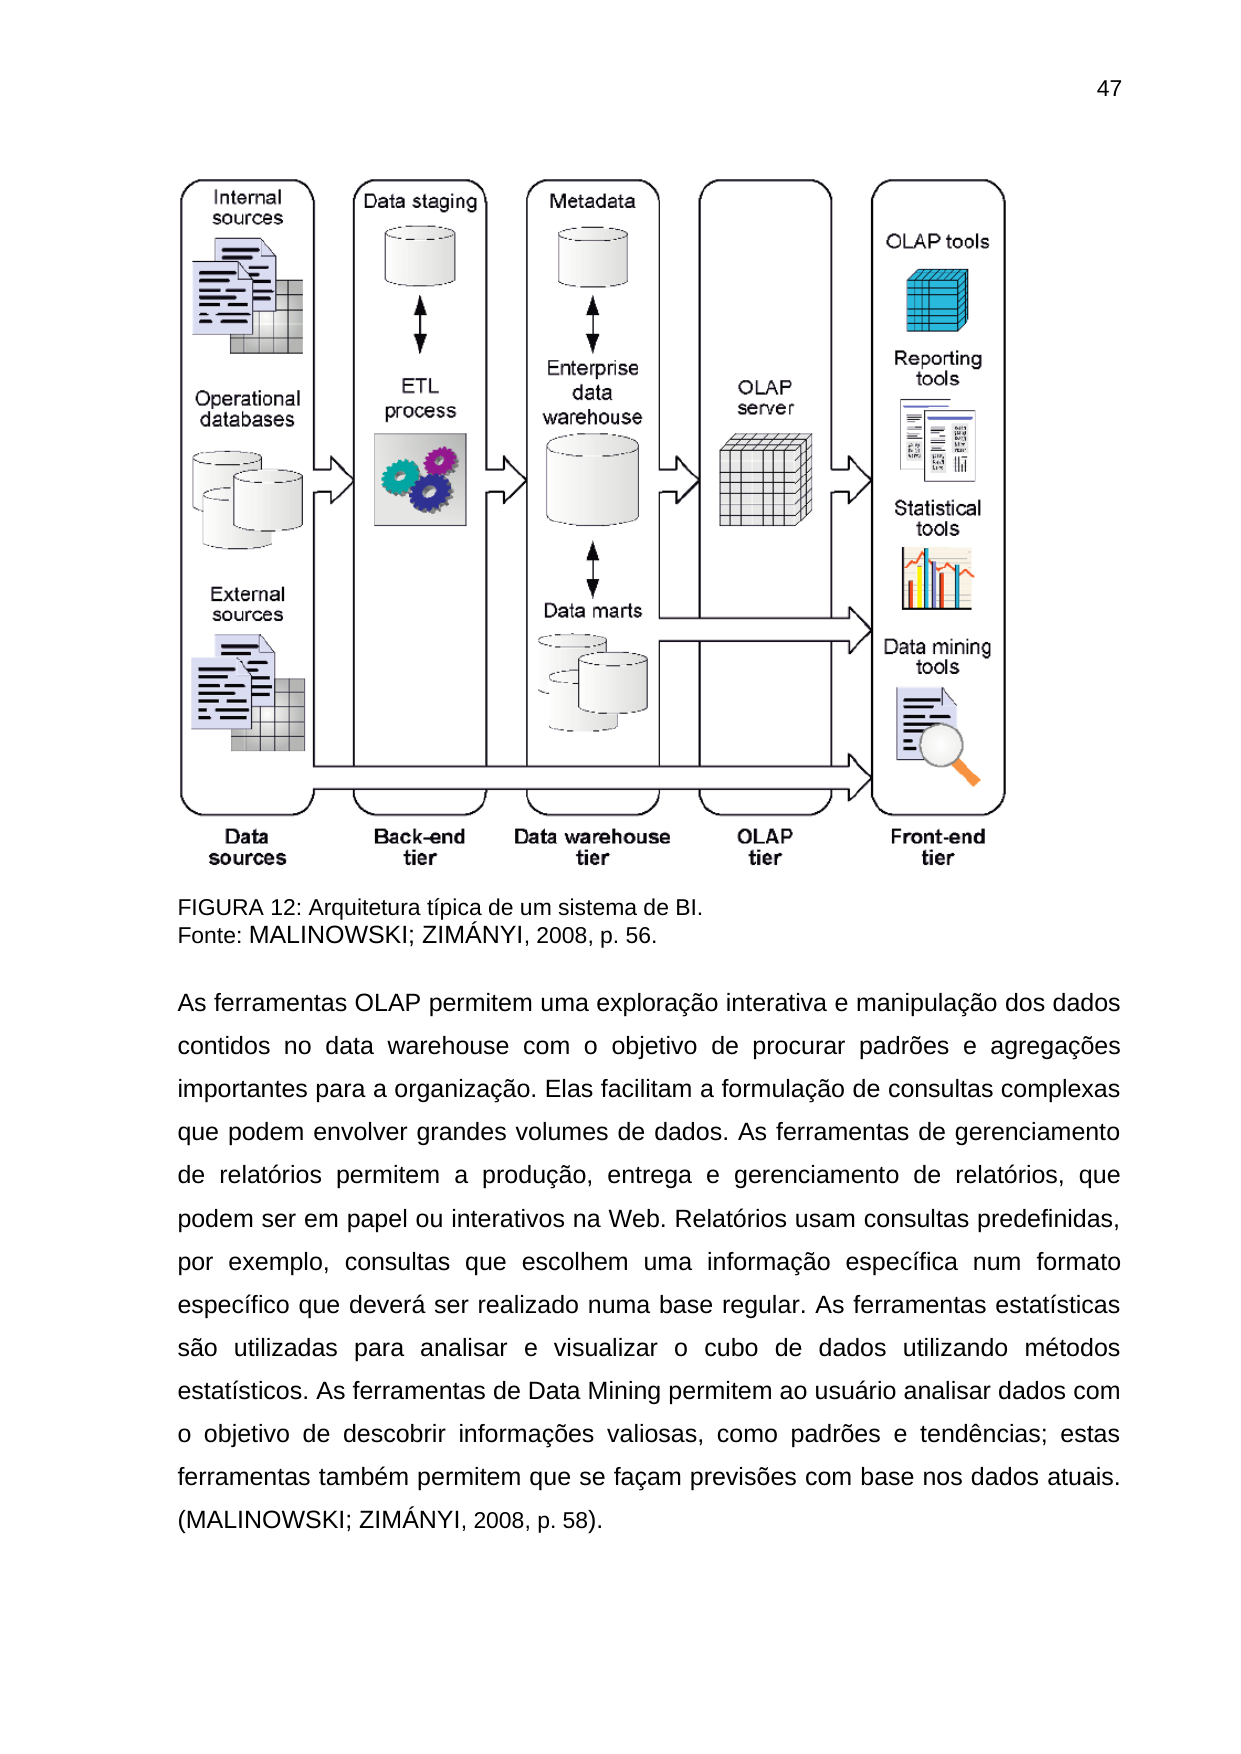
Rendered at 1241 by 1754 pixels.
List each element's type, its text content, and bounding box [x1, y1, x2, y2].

picture [177, 177, 1010, 867]
text Fonte: MALINOWSKI; ZIMÁNYI, 2008, p. 56. [177, 920, 1122, 949]
text As ferramentas OLAP permitem uma exploração interativa e manipulação dos dados contidos no data warehouse com o objetivo de procurar padrões e agregações importantes para a organização. Elas facilitam a formulação de consultas complexas que podem envolver grandes volumes de dados. As ferramentas de gerenciamento de relatórios permitem a produção, entrega e gerenciamento de relatórios, que podem ser em papel ou interativos na Web. Relatórios usam consultas predefinidas, por exemplo, consultas que escolhem uma informação específica num formato específico que deverá ser realizado numa base regular. As ferramentas estatísticas são utilizadas para analisar e visualizar o cubo de dados utilizando métodos estatísticos. As ferramentas de Data Mining permitem ao usuário analisar dados com o objetivo de descobrir informações valiosas, como padrões e tendências; estas ferramentas também permitem que se façam previsões com base nos dados atuais. (MALINOWSKI; ZIMÁNYI, 2008, p. 58). [177, 988, 1122, 1534]
text FIGURA 12: Arquitetura típica de um sistema de BI. [177, 177, 1122, 920]
